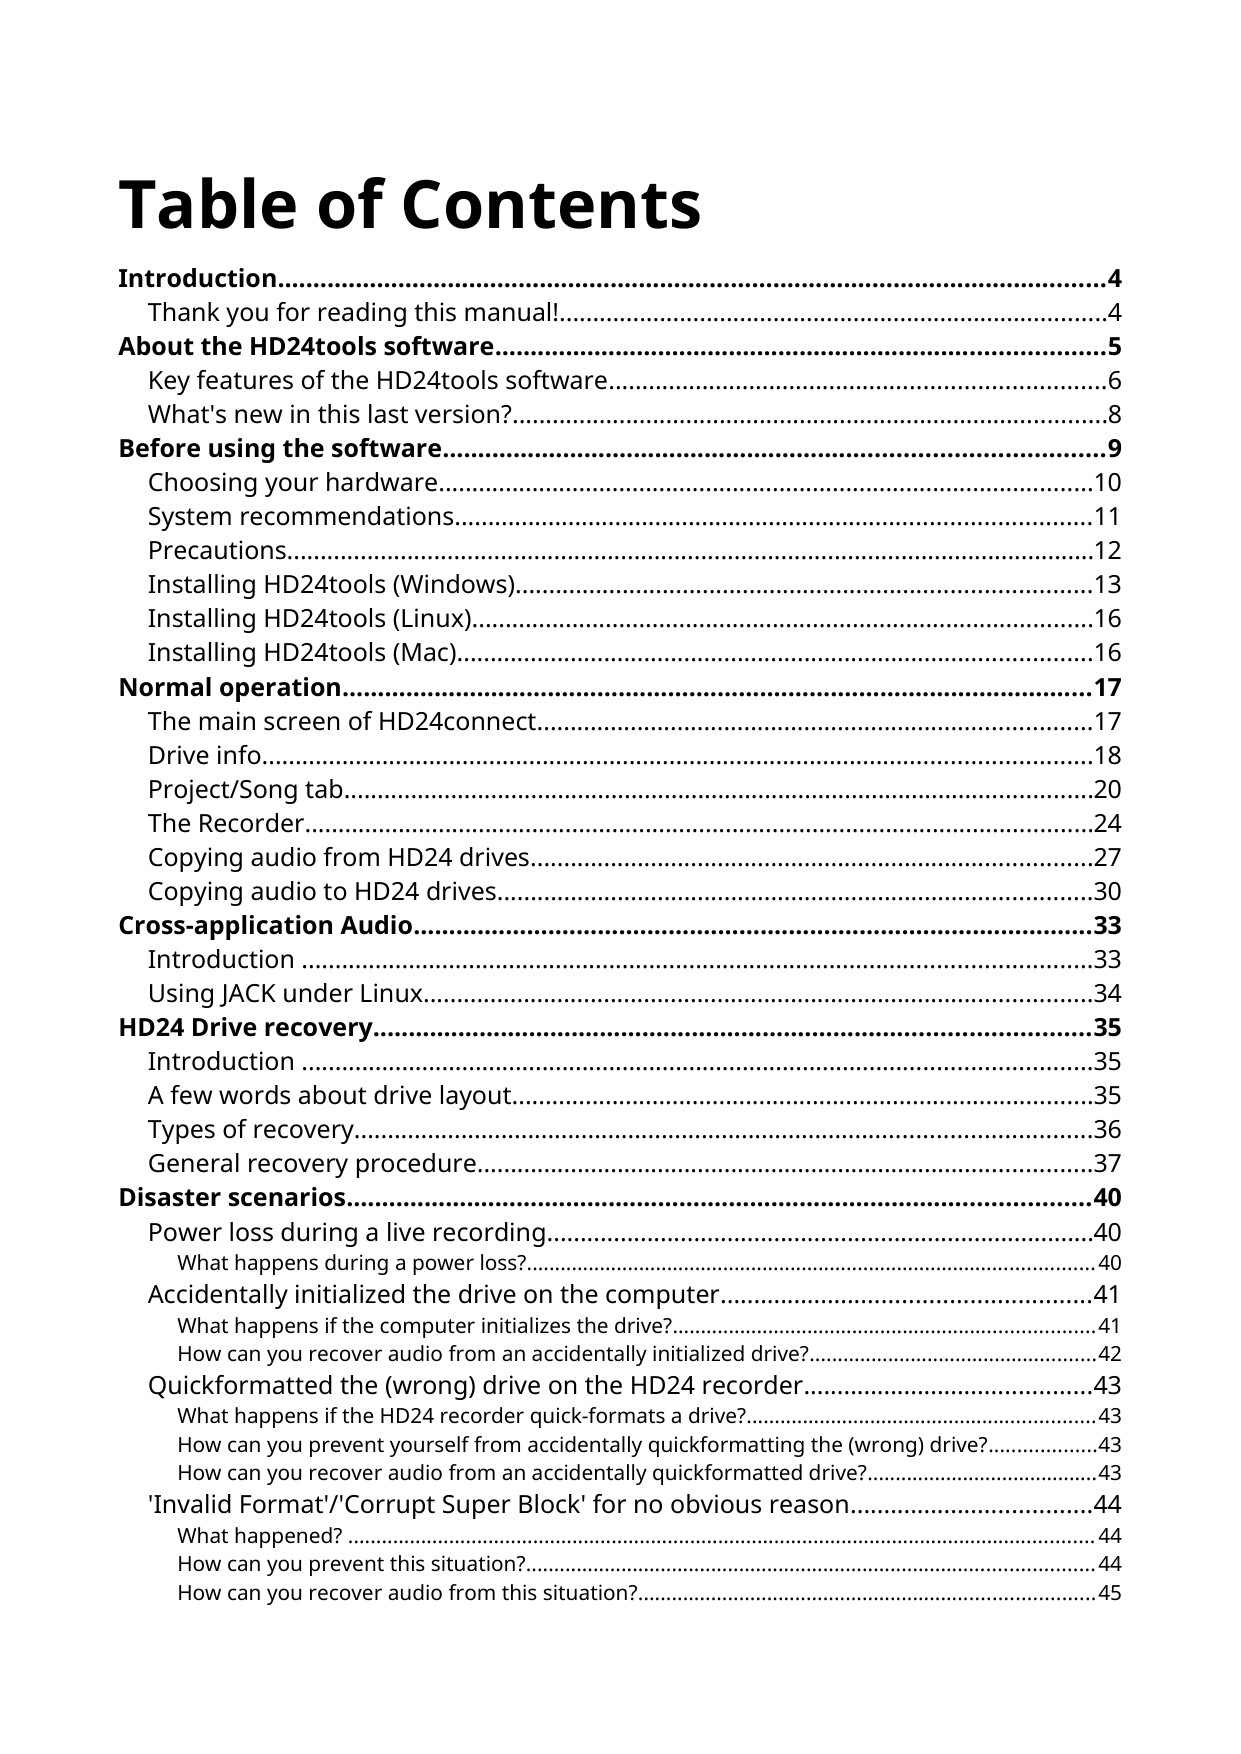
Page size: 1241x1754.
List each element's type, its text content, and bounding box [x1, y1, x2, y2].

text Installing HD24tools (Mac) 16 [148, 635, 1122, 669]
text 'Invalid Format'/'Corrupt Super Block' for no obvious reason 44 [148, 1487, 1122, 1521]
text What happens during a power loss? 40 [177, 1248, 1122, 1277]
text The Recorder 24 [148, 805, 1122, 839]
text Key features of the HD24tools software 6 [148, 363, 1122, 397]
text Introduction 4 [118, 260, 1122, 294]
text What happens if the HD24 recorder quick-formats a drive? 43 [177, 1402, 1122, 1430]
text System recommendations 11 [148, 499, 1122, 533]
text HD24 Drive recovery 35 [118, 1010, 1122, 1044]
text What happened? 44 [177, 1521, 1122, 1549]
text What happens if the computer initializes the drive? 41 [177, 1311, 1122, 1339]
text Cross-application Audio 33 [118, 908, 1122, 942]
text Introduction 33 [148, 942, 1122, 976]
text How can you recover audio from this situation? 45 [177, 1578, 1122, 1606]
text Introduction 35 [148, 1044, 1122, 1078]
text Types of recovery 36 [148, 1112, 1122, 1146]
text Quickformatted the (wrong) drive on the HD24 recorder 43 [148, 1368, 1122, 1402]
text Disaster scenarios 40 [118, 1180, 1122, 1214]
text Copying audio from HD24 drives 27 [148, 839, 1122, 873]
text What's new in this last version? 8 [148, 397, 1122, 431]
text Drive info 18 [148, 737, 1122, 771]
text How can you prevent this situation? 44 [177, 1549, 1122, 1578]
text The main screen of HD24connect 17 [148, 703, 1122, 737]
text Precautions 12 [148, 533, 1122, 567]
text Power loss during a live recording 40 [148, 1214, 1122, 1248]
text Thank you for reading this manual! 4 [148, 294, 1122, 328]
text About the HD24tools software 5 [118, 328, 1122, 363]
text Normal operation 17 [118, 669, 1122, 703]
text Choosing your hardware 10 [148, 465, 1122, 499]
text How can you recover audio from an accidentally quickformatted drive? 43 [177, 1458, 1122, 1487]
text How can you recover audio from an accidentally initialized drive? 42 [177, 1339, 1122, 1368]
text Copying audio to HD24 drives 30 [148, 873, 1122, 908]
text Installing HD24tools (Linux) 16 [148, 601, 1122, 635]
text Accidentally initialized the drive on the computer 41 [148, 1277, 1122, 1311]
text Using JACK under Linux 34 [148, 976, 1122, 1010]
text A few words about drive layout 35 [148, 1078, 1122, 1112]
text General recovery procedure 37 [148, 1146, 1122, 1180]
text How can you prevent yourself from accidentally quickformatting the (wrong) drive? 43 [177, 1430, 1122, 1458]
subtitle Table of Contents [118, 157, 1122, 248]
text Installing HD24tools (Windows) 13 [148, 567, 1122, 601]
text Before using the software 9 [118, 431, 1122, 465]
text Project/Song tab 20 [148, 771, 1122, 805]
